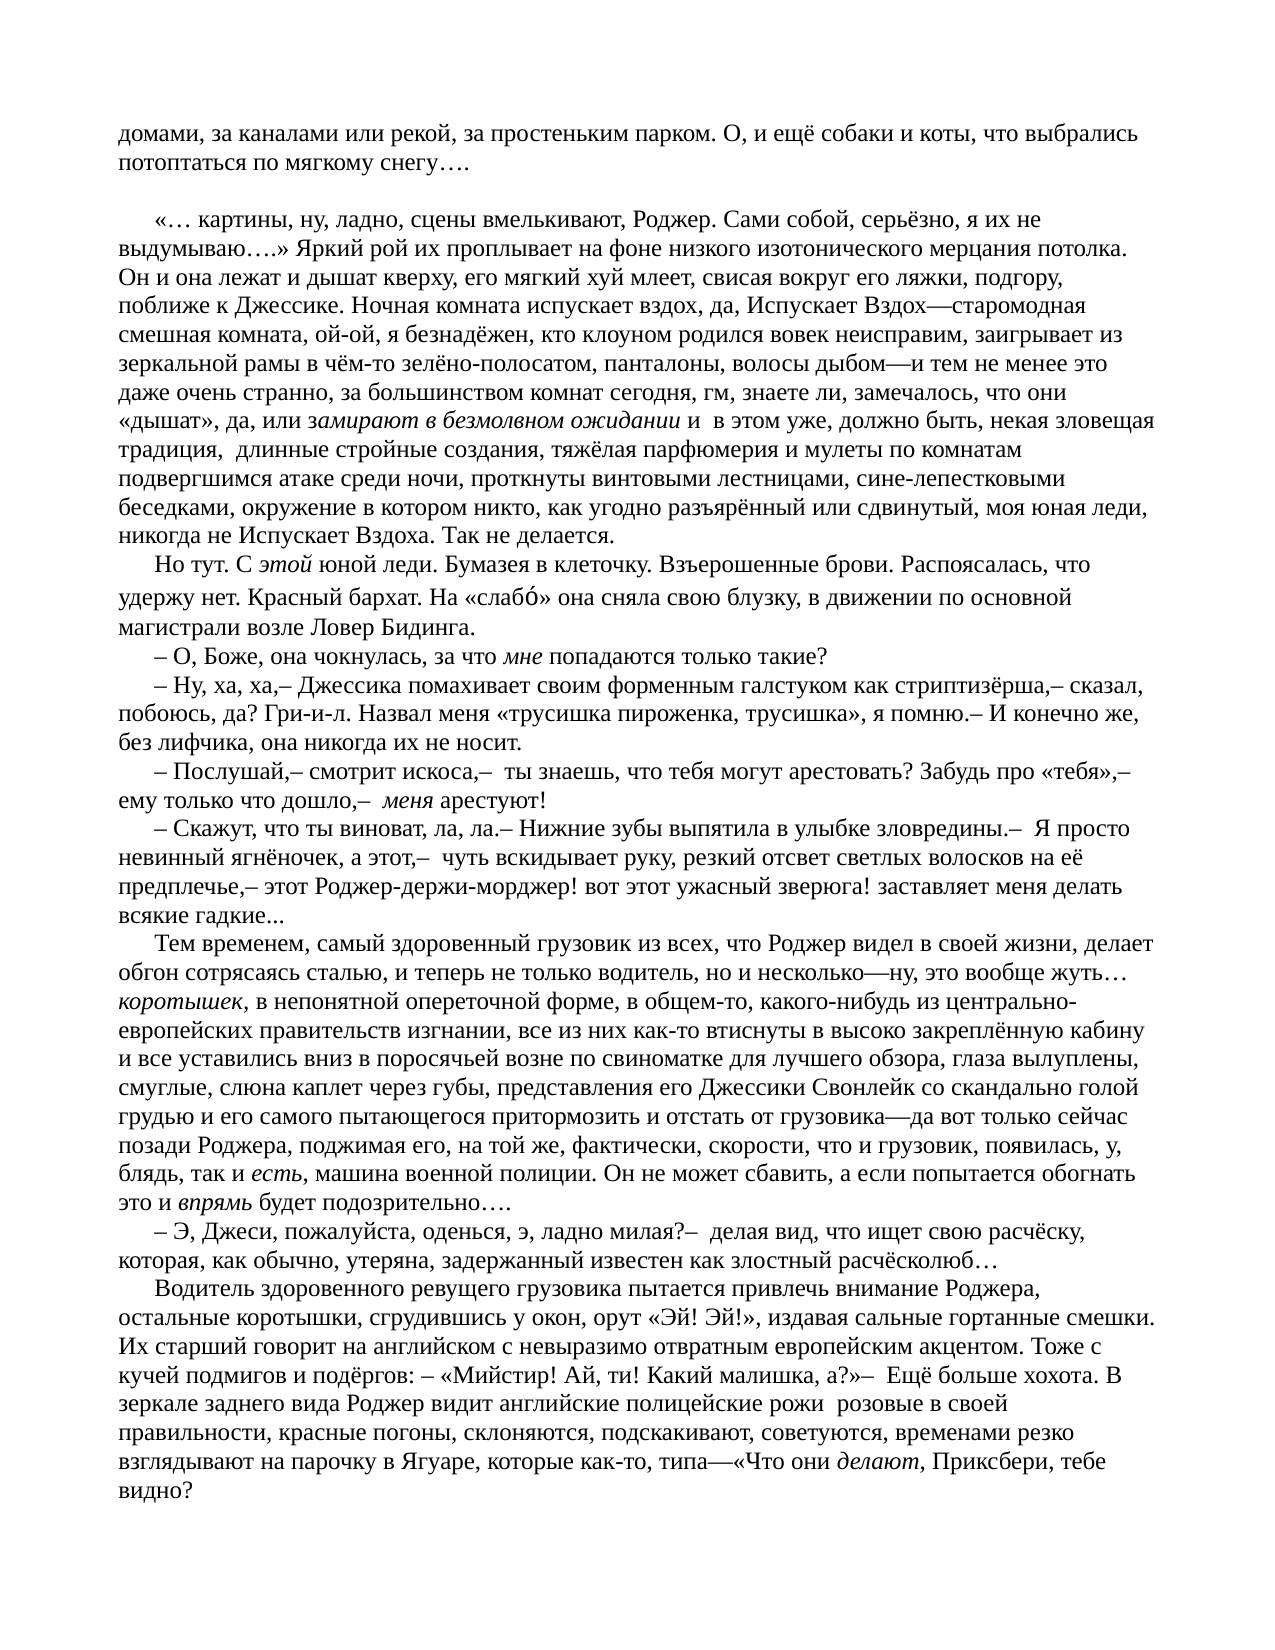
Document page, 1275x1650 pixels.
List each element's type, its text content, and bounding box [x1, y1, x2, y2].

text – Скажут, что ты виноват, ла, ла.– Нижние зубы выпятила в улыбке зловредины.– Я просто невинный ягнёночек, а этот,– чуть вскидывает руку, резкий отсвет светлых волосков на её предплечье,– этот Роджер-держи-морджер! вот этот ужасный зверюга! заставляет меня делать всякие гадкие... [118, 813, 1157, 928]
text Водитель здоровенного ревущего грузовика пытается привлечь внимание Роджера, остальные коротышки, сгрудившись у окон, орут «Эй! Эй!», издавая сальные гортанные смешки. Их старший говорит на английском с невыразимо отвратным европейским акцентом. Тоже с кучей подмигов и подёргов: – «Мийстир! Ай, ти! Какий малишка, а?»– Ещё больше хохота. В зеркале заднего вида Роджер видит английские полицейские рожи розовые в своей правильности, красные погоны, склоняются, подскакивают, советуются, временами резко взглядывают на парочку в Ягуаре, которые как-то, типа—«Что они делают, Приксбери, тебе видно? [118, 1273, 1157, 1503]
text Тем временем, самый здоровенный грузовик из всех, что Роджер видел в своей жизни, делает обгон сотрясаясь сталью, и теперь не только водитель, но и несколько—ну, это вообще жуть… коротышек, в непонятной опереточной форме, в общем-то, какого-нибудь из центрально-европейских правительств изгнании, все из них как-то втиснуты в высоко закреплённую кабину и все уставились вниз в поросячьей возне по свиноматке для лучшего обзора, глаза вылуплены, смуглые, слюна каплет через губы, представления его Джессики Свонлейк со скандально голой грудью и его самого пытающегося притормозить и отстать от грузовика—да вот только сейчас позади Роджера, поджимая его, на той же, фактически, скорости, что и грузовик, появилась, у, блядь, так и есть, машина военной полиции. Он не может сбавить, а если попытается обогнать это и впрямь будет подозрительно…. [118, 928, 1157, 1216]
text – Послушай,– смотрит искоса,– ты знаешь, что тебя могут арестовать? Забудь про «тебя»,– ему только что дошло,– меня арестуют! [118, 756, 1157, 813]
text Но тут. С этой юной леди. Бумазея в клеточку. Взъерошенные брови. Распоясалась, что удержу нет. Красный бархат. На «слабо́» она сняла свою блузку, в движении по основной магистрали возле Ловер Бидинга. [118, 549, 1157, 641]
text домами, за каналами или рекой, за простеньким парком. О, и ещё собаки и коты, что выбрались потоптаться по мягкому снегу…. [118, 118, 1157, 176]
text – О, Боже, она чокнулась, за что мне попадаются только такие? [118, 641, 1157, 670]
text – Ну, ха, ха,– Джессика помахивает своим форменным галстуком как стриптизёрша,– сказал, побоюсь, да? Гри-и-л. Назвал меня «трусишка пироженка, трусишка», я помню.– И конечно же, без лифчика, она никогда их не носит. [118, 670, 1157, 756]
text «… картины, ну, ладно, сцены вмелькивают, Роджер. Сами собой, серьёзно, я их не выдумываю….» Яркий рой их проплывает на фоне низкого изотонического мерцания потолка. Он и она лежат и дышат кверху, его мягкий хуй млеет, свисая вокруг его ляжки, подгору, поближе к Джессике. Ночная комната испускает вздох, да, Испускает Вздох—старомодная смешная комната, ой-ой, я безнадёжен, кто клоуном родился вовек неисправим, заигрывает из зеркальной рамы в чём-то зелёно-полосатом, панталоны, волосы дыбом—и тем не менее это даже очень странно, за большинством комнат сегодня, гм, знаете ли, замечалось, что они «дышат», да, или замирают в безмолвном ожидании и в этом уже, должно быть, некая зловещая традиция, длинные стройные создания, тяжёлая парфюмерия и мулеты по комнатам подвергшимся атаке среди ночи, проткнуты винтовыми лестницами, сине-лепестковыми беседками, окружение в котором никто, как угодно разъярённый или сдвинутый, моя юная леди, никогда не Испускает Вздоха. Так не делается. [118, 204, 1157, 549]
text – Э, Джеси, пожалуйста, оденься, э, ладно милая?– делая вид, что ищет свою расчёску, которая, как обычно, утеряна, задержанный известен как злостный расчёсколюб… [118, 1216, 1157, 1273]
